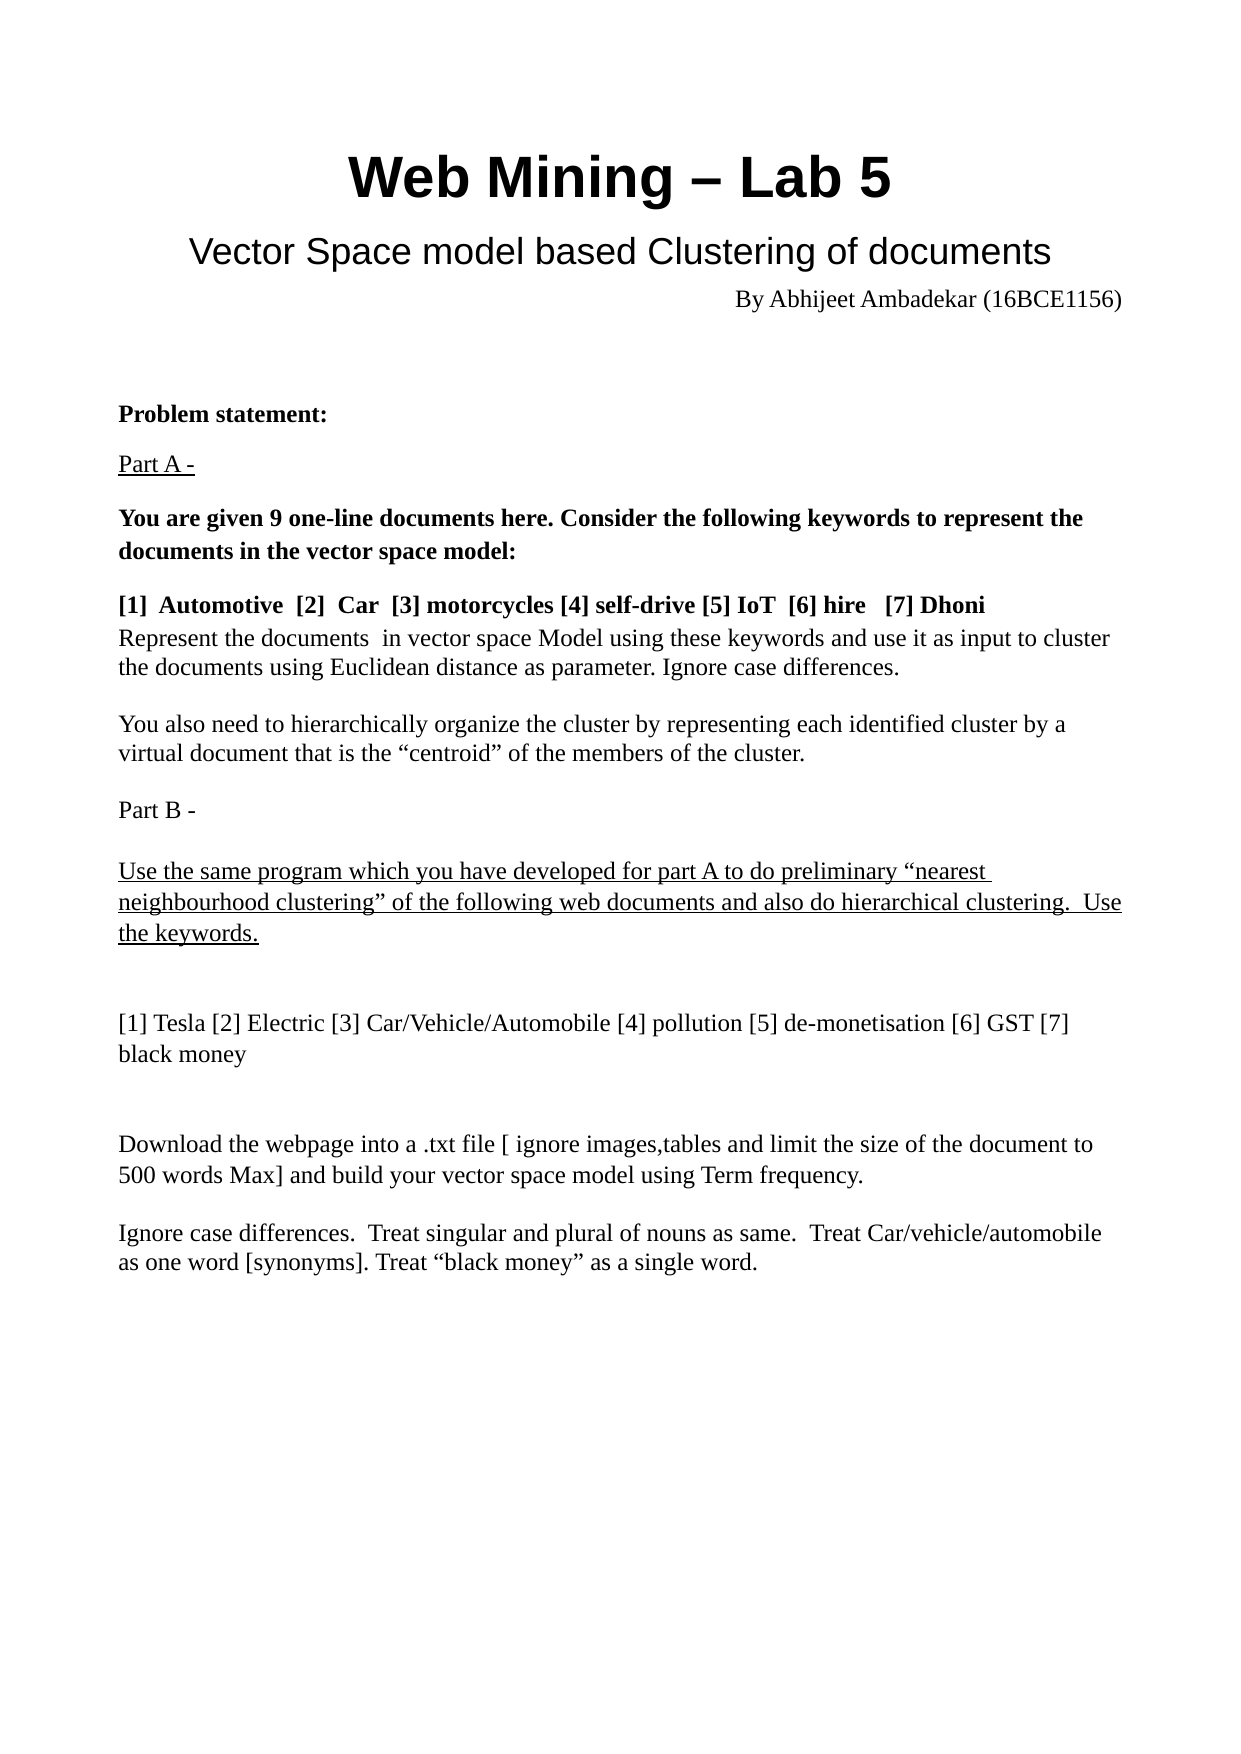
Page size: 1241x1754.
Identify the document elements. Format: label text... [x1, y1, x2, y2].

subtitle Part A - [118, 449, 1122, 478]
title Web Mining – Lab 5 [118, 143, 1122, 210]
subtitle [1] Automotive [2] Car [3] motorcycles [4] self-drive [5] IoT [6] hire [7] Dhoni [118, 590, 1122, 619]
text You also need to hierarchically organize the cluster by representing each identified cluster by a virtual document that is the “centroid” of the members of the cluster. [118, 709, 1122, 767]
text Download the webpage into a .txt file [ ignore images,tables and limit the size of the document to 500 words Max] and build your vector space model using Term frequency. [118, 1126, 1122, 1189]
text [1] Tesla [2] Electric [3] Car/Vehicle/Automobile [4] pollution [5] de-monetisation [6] GST [7] black money [118, 1005, 1122, 1068]
text Part B - [118, 795, 1122, 824]
text Problem statement: [118, 399, 1122, 428]
subtitle Vector Space model based Clustering of documents [118, 229, 1122, 272]
text Use the same program which you have developed for part A to do preliminary “nearest neighbourhood clustering” of the following web documents and also do hierarchical clustering. Use [118, 853, 1122, 912]
text the keywords. [118, 913, 1122, 947]
text Represent the documents in vector space Model using these keywords and use it as input to cluster the documents using Euclidean distance as parameter. Ignore case differences. [118, 623, 1122, 680]
subtitle You are given 9 one-line documents here. Consider the following keywords to represent the documents in the vector space model: [118, 503, 1122, 565]
text Ignore case differences. Treat singular and plural of nouns as same. Treat Car/vehicle/automobile as one word [synonyms]. Treat “black money” as a single word. [118, 1218, 1122, 1275]
text By Abhijeet Ambadekar (16BCE1156) [118, 284, 1122, 313]
